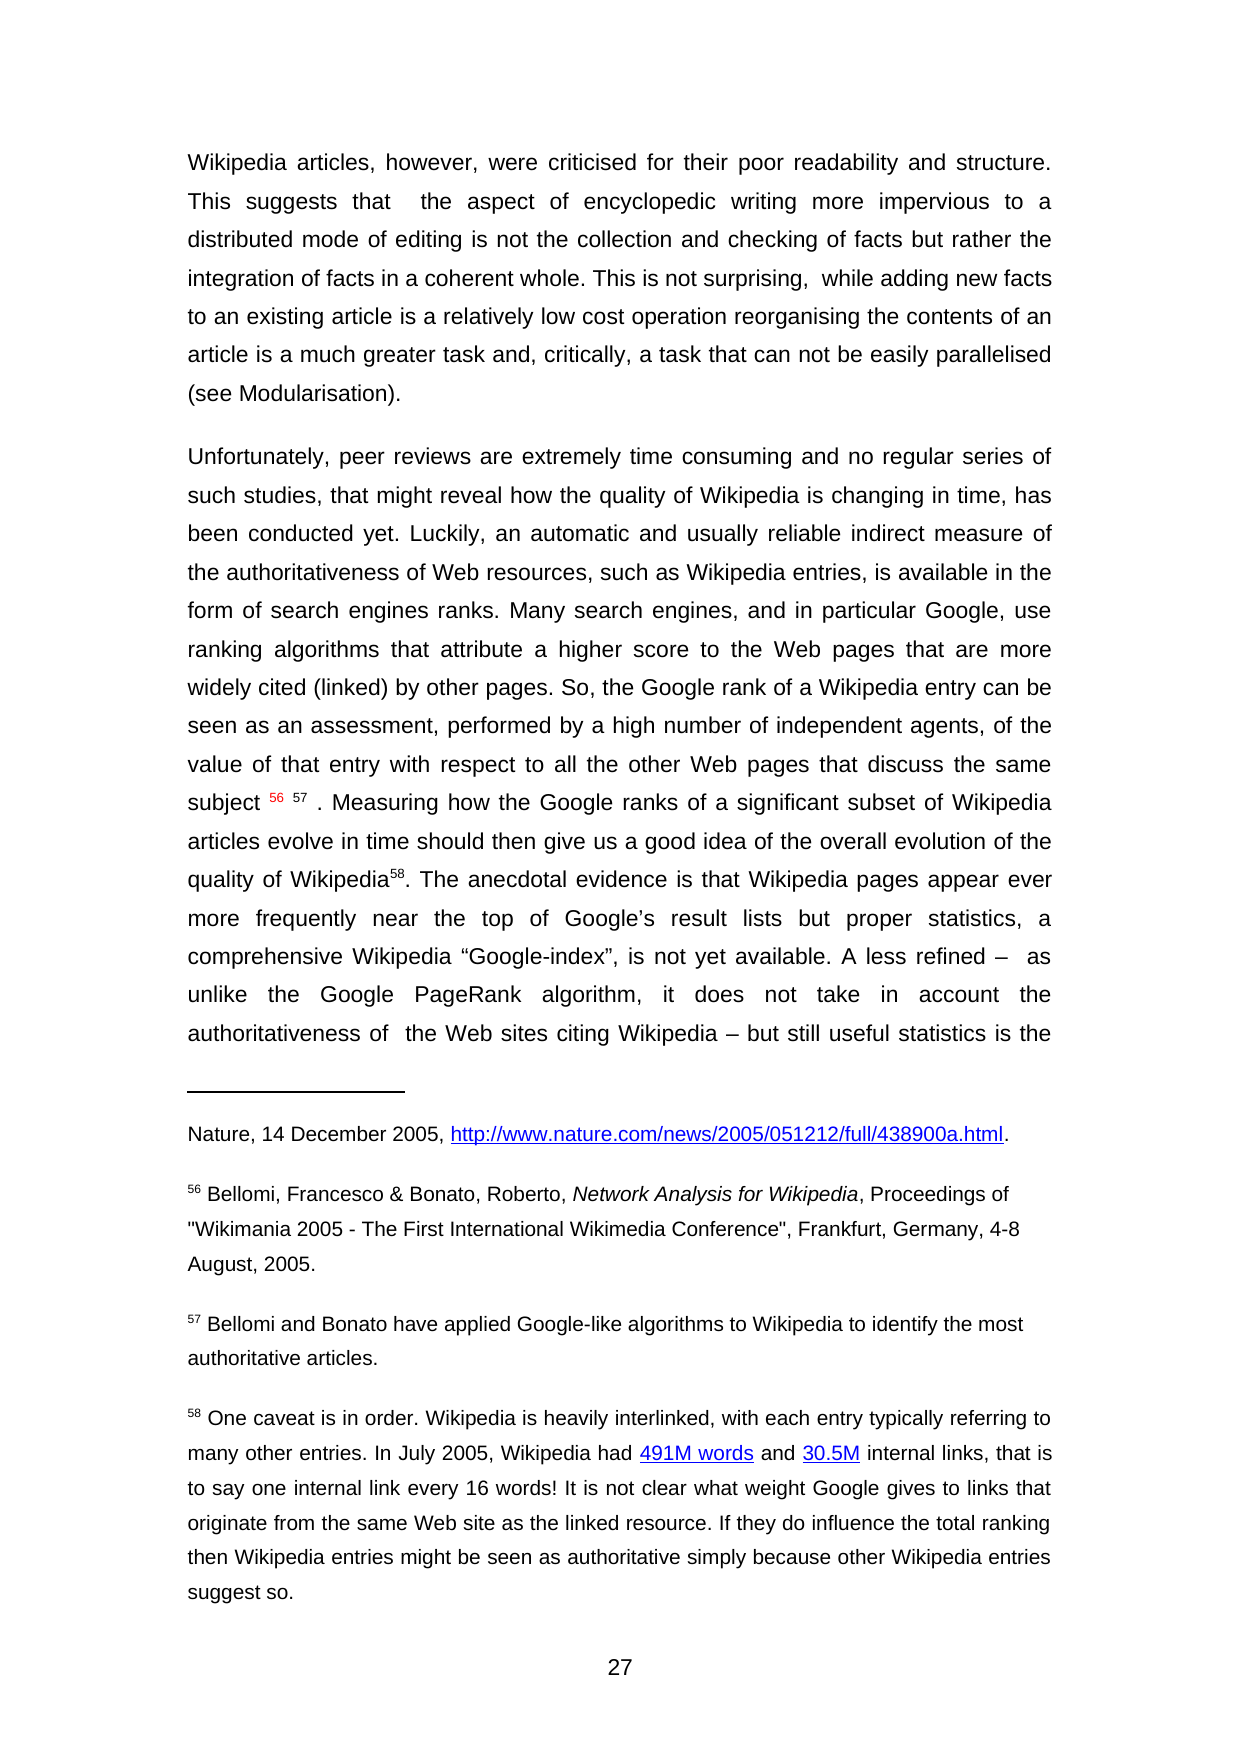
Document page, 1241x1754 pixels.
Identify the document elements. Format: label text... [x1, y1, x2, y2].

text Wikipedia articles, however, were criticised for their poor readability and structure. This suggests that the aspect of encyclopedic writing more impervious to a distributed mode of editing is not the collection and checking of facts but rather the integration of facts in a coherent whole. This is not surprising, while adding new facts to an existing article is a relatively low cost operation reorganising the contents of an article is a much greater task and, critically, a task that can not be easily parallelised (see Modularisation). [187, 150, 1053, 406]
text Unfortunately, peer reviews are extremely time consuming and no regular series of such studies, that might reveal how the quality of Wikipedia is changing in time, has been conducted yet. Luckily, an automatic and usually reliable indirect measure of the authoritativeness of Web resources, such as Wikipedia entries, is available in the form of search engines ranks. Many search engines, and in particular Google, use ranking algorithms that attribute a higher score to the Web pages that are more widely cited (linked) by other pages. So, the Google rank of a Wikipedia entry can be seen as an assessment, performed by a high number of independent agents, of the value of that entry with respect to all the other Web pages that discuss the same subject . Measuring how the Google ranks of a significant subset of Wikipedia articles evolve in time should then give us a good idea of the overall evolution of the quality of Wikipedia. The anecdotal evidence is that Wikipedia pages appear ever more frequently near the top of Google’s result lists but proper statistics, a comprehensive Wikipedia “Google-index”, is not yet available. A less refined – as unlike the Google PageRank algorithm, it does not take in account the authoritativeness of the Web sites citing Wikipedia – but still useful statistics is the [187, 444, 1053, 1046]
text Bellomi and Bonato have applied Google-like algorithms to Wikipedia to identify the most authoritative articles. [187, 1312, 1053, 1370]
text One caveat is in order. Wikipedia is heavily interlinked, with each entry typically referring to many other entries. In July 2005, Wikipedia had 491M words and 30.5M internal links, that is to say one internal link every 16 words! It is not clear what weight Google gives to links that originate from the same Web site as the linked resource. If they do influence the total ranking then Wikipedia entries might be seen as authoritative simply because other Wikipedia entries suggest so. [187, 1407, 1053, 1604]
text Nature, 14 December 2005, http://www.nature.com/news/2005/051212/full/438900a.html. [187, 1123, 1053, 1146]
text Bellomi, Francesco & Bonato, Roberto, Network Analysis for Wikipedia, Proceedings of "Wikimania 2005 - The First International Wikimedia Conference", Frankfurt, Germany, 4-8 August, 2005. [187, 1183, 1053, 1276]
